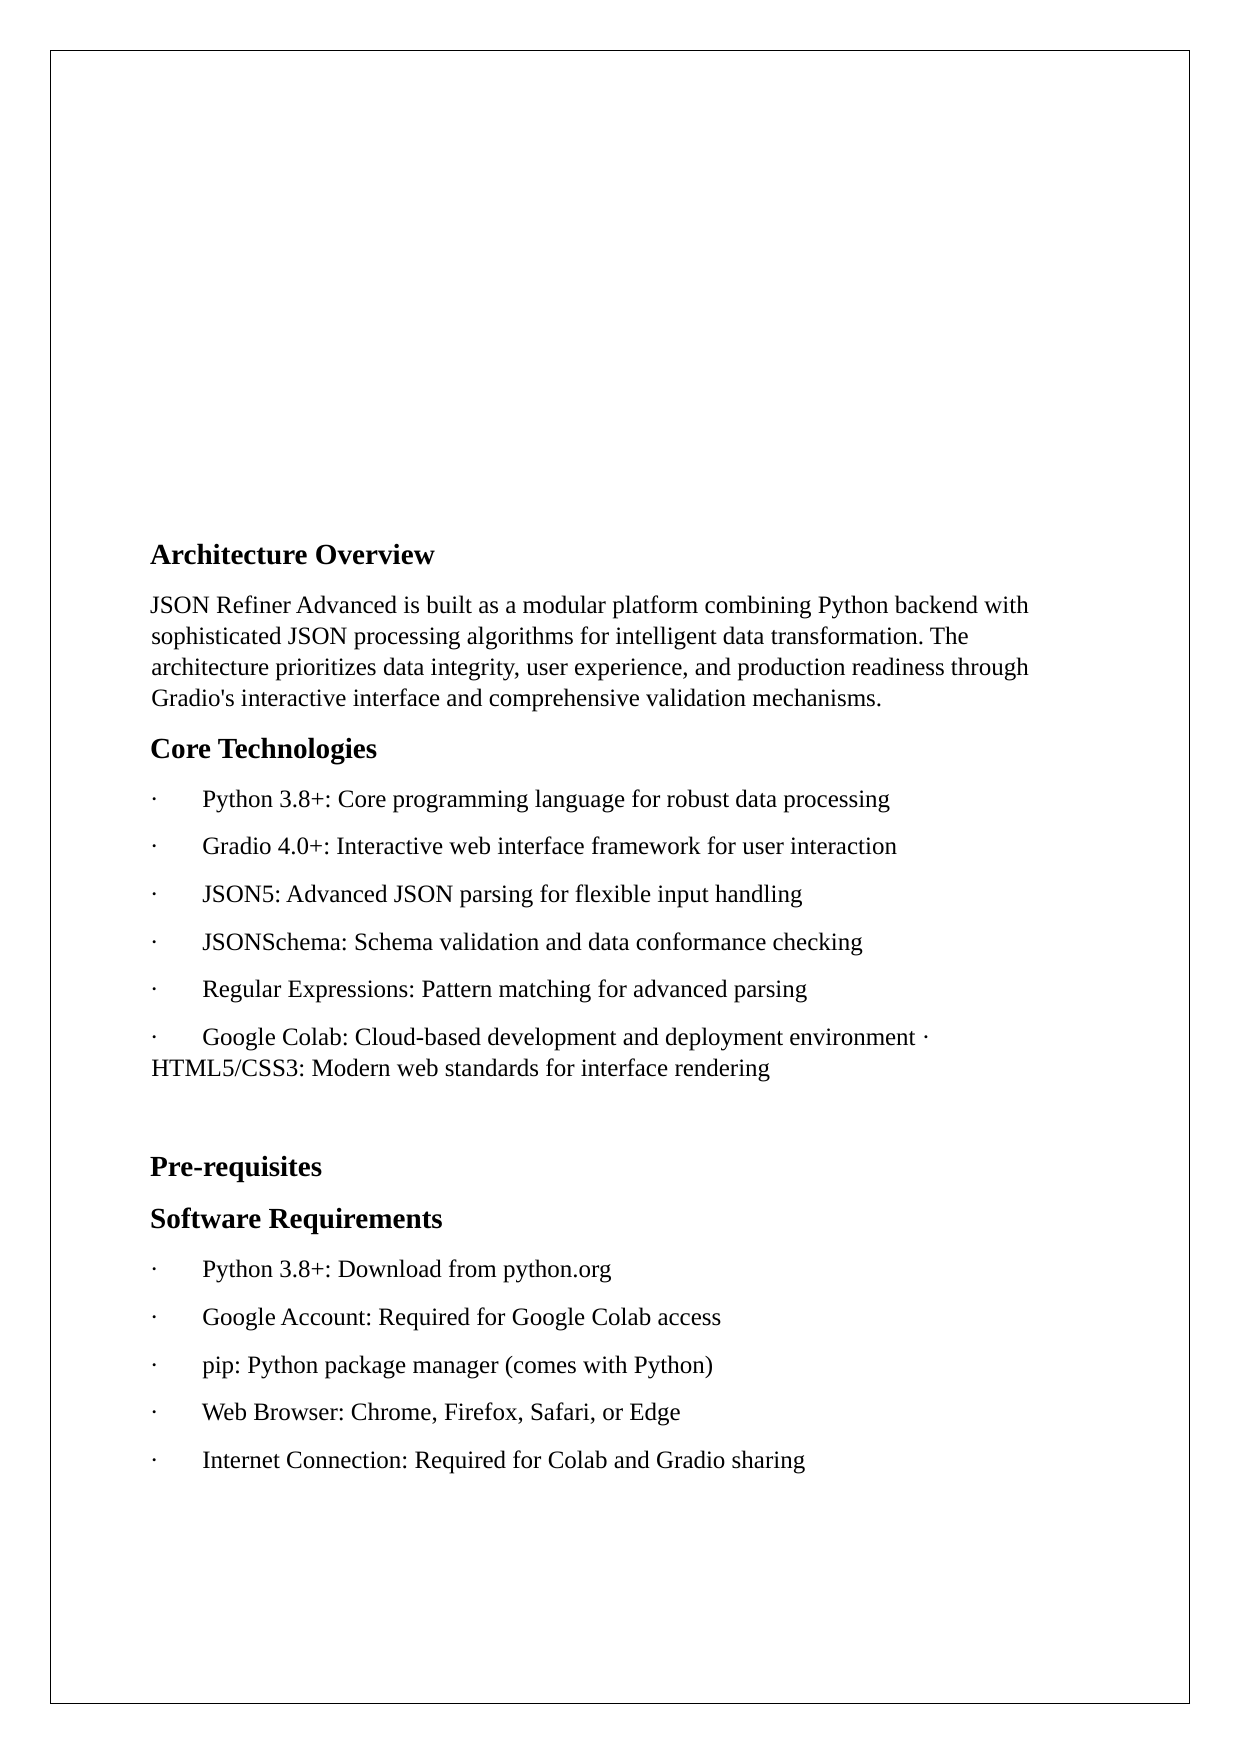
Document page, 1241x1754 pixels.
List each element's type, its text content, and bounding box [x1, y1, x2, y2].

text · JSON5: Advanced JSON parsing for flexible input handling [150, 879, 1083, 908]
text Core Technologies [150, 731, 1083, 764]
text · Google Colab: Cloud-based development and deployment environment · HTML5/CSS3: Modern web standards for interface rendering [150, 1022, 1083, 1082]
text Software Requirements [150, 1202, 1083, 1235]
text Architecture Overview [150, 537, 1083, 571]
text · Google Account: Required for Google Colab access [150, 1302, 1083, 1331]
text · Gradio 4.0+: Interactive web interface framework for user interaction [150, 831, 1083, 860]
text · Regular Expressions: Pattern matching for advanced parsing [150, 974, 1083, 1003]
text · Internet Connection: Required for Colab and Gradio sharing [150, 1445, 1083, 1474]
text · pip: Python package manager (comes with Python) [150, 1350, 1083, 1378]
text JSON Refiner Advanced is built as a modular platform combining Python backend with sophisticated JSON processing algorithms for intelligent data transformation. The architecture prioritizes data integrity, user experience, and production readiness through Gradio's interactive interface and comprehensive validation mechanisms. [150, 590, 1083, 712]
text Pre-requisites [150, 1149, 1083, 1182]
text · Web Browser: Chrome, Firefox, Safari, or Edge [150, 1397, 1083, 1426]
text · Python 3.8+: Core programming language for robust data processing [150, 784, 1083, 812]
text · Python 3.8+: Download from python.org [150, 1254, 1083, 1283]
text · JSONSchema: Schema validation and data conformance checking [150, 927, 1083, 956]
